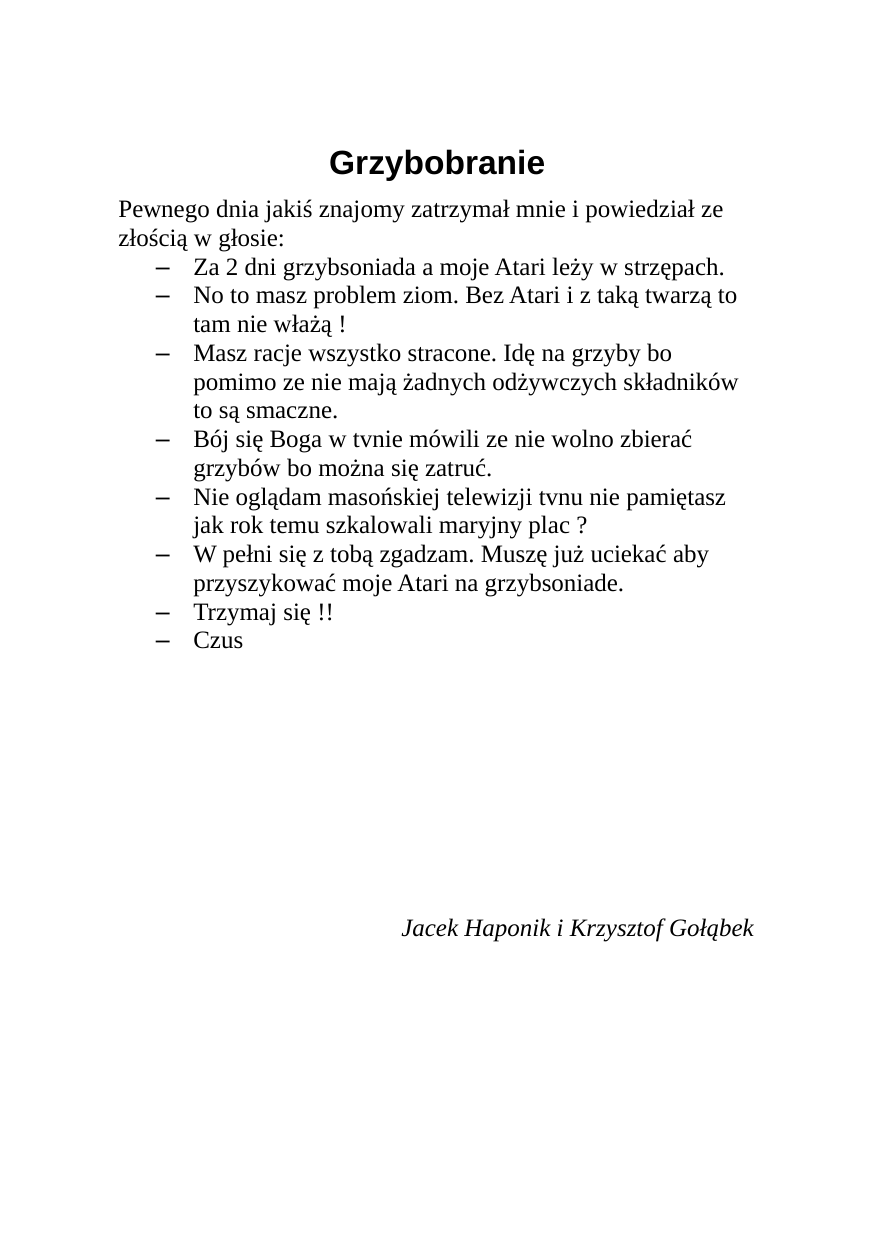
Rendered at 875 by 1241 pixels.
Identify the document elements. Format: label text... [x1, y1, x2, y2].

list Bój się Boga w tvnie mówili ze nie wolno zbierać grzybów bo można się zatruć. [156, 424, 756, 482]
list Nie oglądam masońskiej telewizji tvnu nie pamiętasz jak rok temu szkalowali maryjny plac ? [156, 482, 756, 539]
list Masz racje wszystko stracone. Idę na grzyby bo pomimo ze nie mają żadnych odżywczych składników to są smaczne. [156, 338, 756, 424]
text Pewnego dnia jakiś znajomy zatrzymał mnie i powiedział ze złością w głosie: [118, 194, 756, 252]
subtitle Grzybobranie [118, 143, 756, 182]
text Jacek Haponik i Krzysztof Gołąbek [118, 913, 756, 942]
list No to masz problem ziom. Bez Atari i z taką twarzą to tam nie włażą ! [156, 281, 756, 338]
list W pełni się z tobą zgadzam. Muszę już uciekać aby przyszykować moje Atari na grzybsoniade. [156, 539, 756, 597]
list Czus [156, 626, 756, 654]
list Trzymaj się !! [156, 597, 756, 626]
list Za 2 dni grzybsoniada a moje Atari leży w strzępach. [156, 252, 756, 281]
